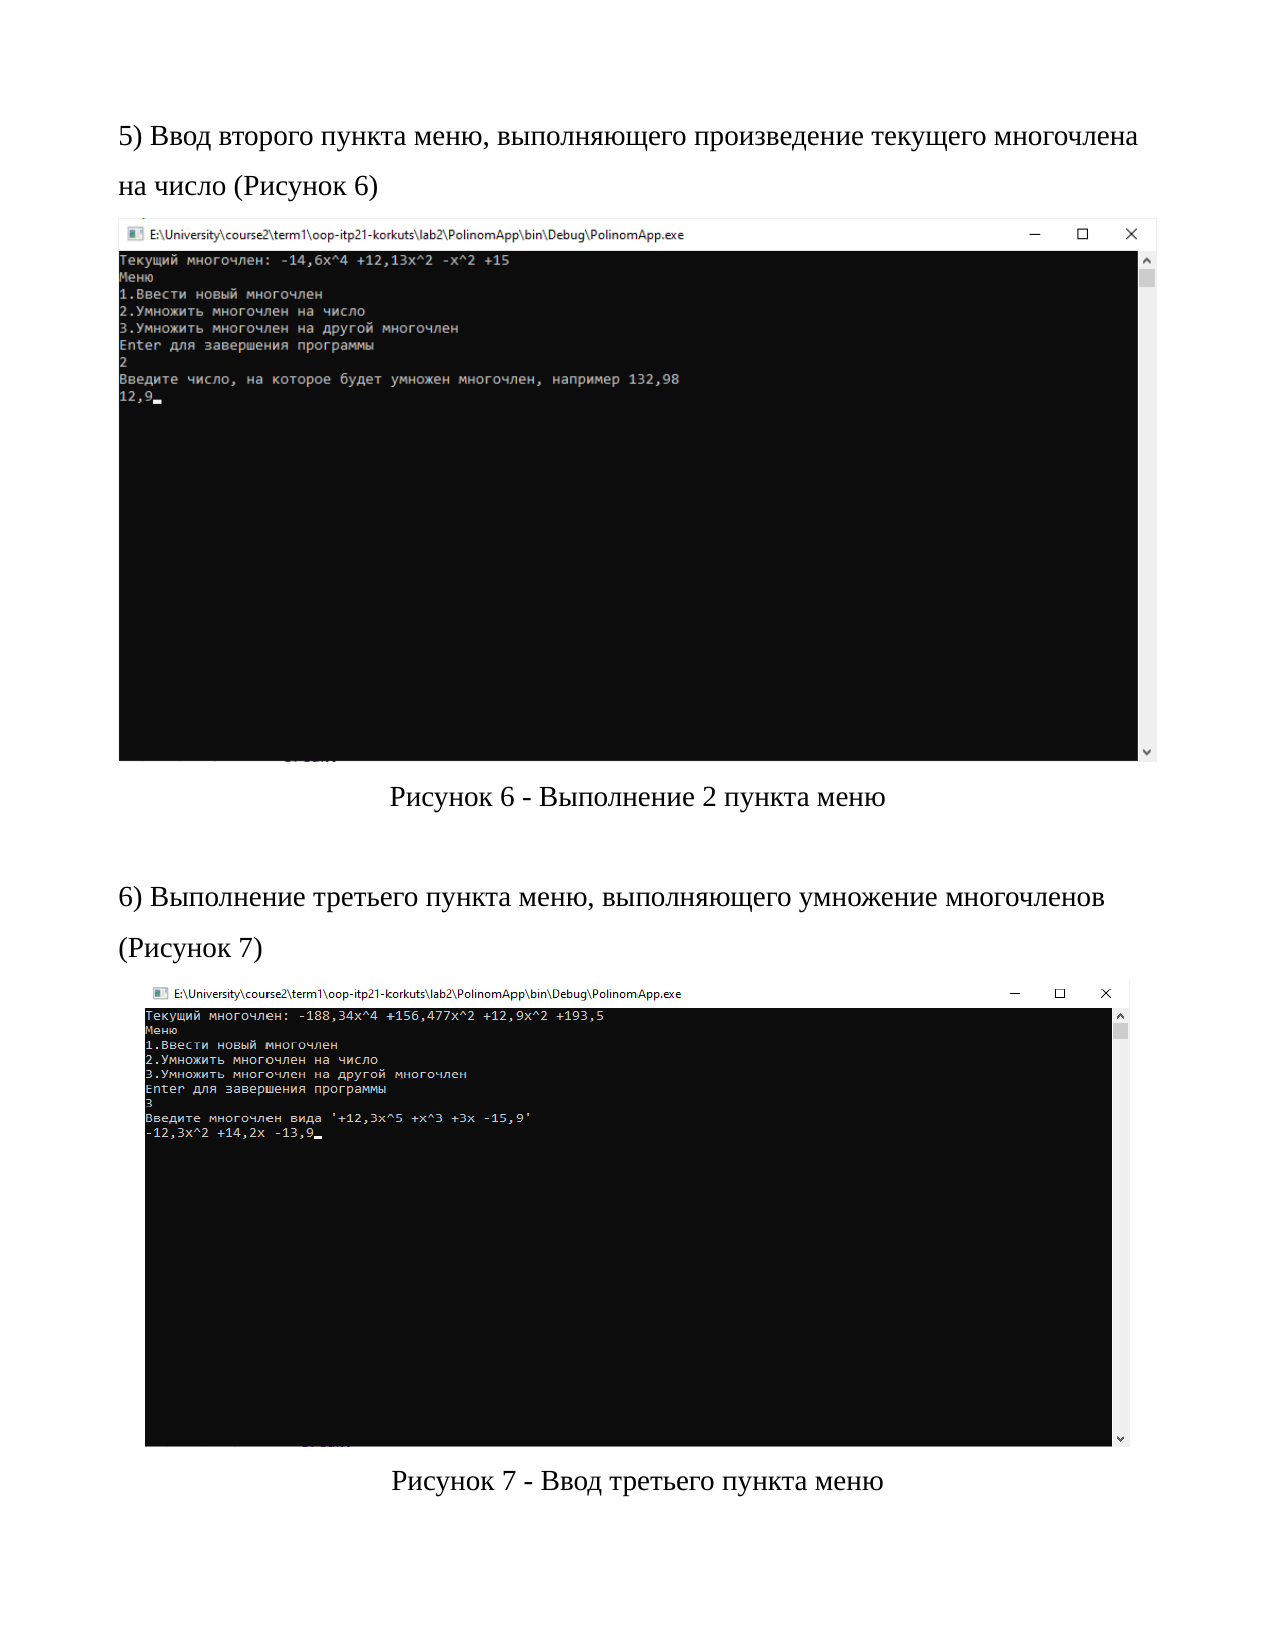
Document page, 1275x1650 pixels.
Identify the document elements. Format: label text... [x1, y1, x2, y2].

text 5) Ввод второго пункта меню, выполняющего произведение текущего многочлена на число (Рисунок 6) [118, 118, 1157, 202]
picture [118, 218, 1157, 762]
picture [144, 980, 1131, 1447]
text Рисунок 6 - Выполнение 2 пункта меню [118, 762, 1157, 812]
text Рисунок 7 - Ввод третьего пункта меню [118, 980, 1157, 1497]
text 6) Выполнение третьего пункта меню, выполняющего умножение многочленов (Рисунок 7) [118, 879, 1157, 963]
